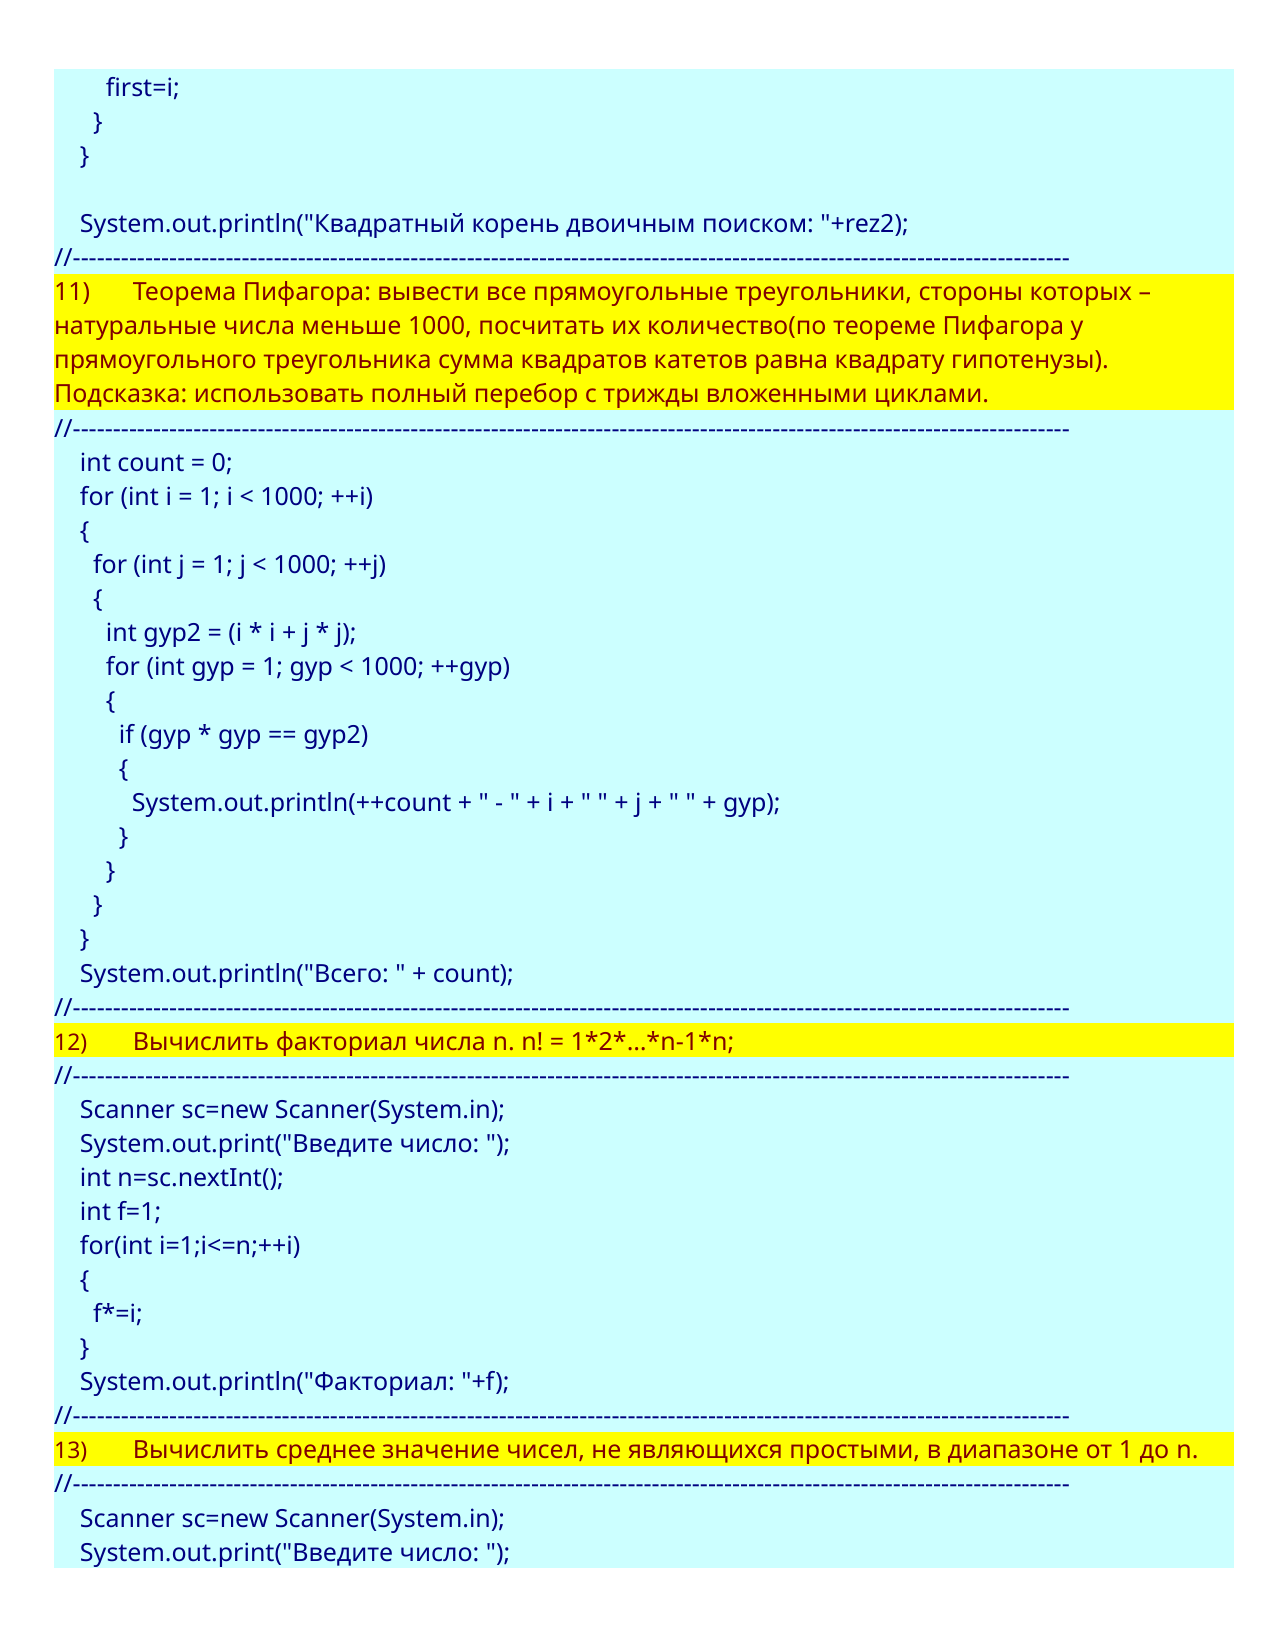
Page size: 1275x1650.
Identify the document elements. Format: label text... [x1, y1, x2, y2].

list //---------------------------------------------------------------------------------------------------------------------------- [54, 1057, 1234, 1091]
list for (int i = 1; i < 1000; ++i) [54, 478, 1234, 512]
list } [54, 853, 1234, 887]
list int n=sc.nextInt(); [54, 1159, 1234, 1194]
list } [54, 887, 1234, 921]
list //---------------------------------------------------------------------------------------------------------------------------- [54, 410, 1234, 444]
list Теорема Пифагора: вывести все прямоугольные треугольники, стороны которых – натуральные числа меньше 1000, посчитать их количество(по теореме Пифагора у прямоугольного треугольника сумма квадратов катетов равна квадрату гипотенузы). Подсказка: использовать полный перебор с трижды вложенными циклами. [54, 274, 1234, 410]
list System.out.println(++count + " - " + i + " " + j + " " + gyp); [54, 785, 1234, 819]
list Scanner sc=new Scanner(System.in); [54, 1091, 1234, 1126]
list int f=1; [54, 1194, 1234, 1228]
list for(int i=1;i<=n;++i) [54, 1228, 1234, 1262]
list System.out.print("Введите число: "); [54, 1126, 1234, 1159]
list f*=i; [54, 1296, 1234, 1330]
list { [54, 512, 1234, 546]
list for (int j = 1; j < 1000; ++j) [54, 546, 1234, 581]
list //---------------------------------------------------------------------------------------------------------------------------- [54, 1398, 1234, 1432]
list first=i; [54, 69, 1234, 104]
list //---------------------------------------------------------------------------------------------------------------------------- [54, 1466, 1234, 1500]
list } [54, 104, 1234, 138]
list int count = 0; [54, 444, 1234, 478]
list System.out.print("Введите число: "); [54, 1534, 1234, 1568]
list System.out.println("Факториал: "+f); [54, 1364, 1234, 1398]
list Вычислить факториал числа n. n! = 1*2*…*n-1*n; [54, 1023, 1234, 1057]
list //---------------------------------------------------------------------------------------------------------------------------- [54, 240, 1234, 274]
list { [54, 751, 1234, 785]
list Вычислить среднее значение чисел, не являющихся простыми, в диапазоне от 1 до n. [54, 1432, 1234, 1466]
list { [54, 581, 1234, 614]
list System.out.println("Квадратный корень двоичным поиском: "+rez2); [54, 206, 1234, 240]
list } [54, 921, 1234, 955]
list System.out.println("Всего: " + count); [54, 955, 1234, 989]
list if (gyp * gyp == gyp2) [54, 717, 1234, 751]
list { [54, 1262, 1234, 1296]
list for (int gyp = 1; gyp < 1000; ++gyp) [54, 649, 1234, 683]
list } [54, 819, 1234, 853]
list } [54, 1330, 1234, 1364]
list //---------------------------------------------------------------------------------------------------------------------------- [54, 989, 1234, 1023]
list int gyp2 = (i * i + j * j); [54, 614, 1234, 649]
list } [54, 138, 1234, 172]
list Scanner sc=new Scanner(System.in); [54, 1500, 1234, 1534]
list { [54, 683, 1234, 717]
